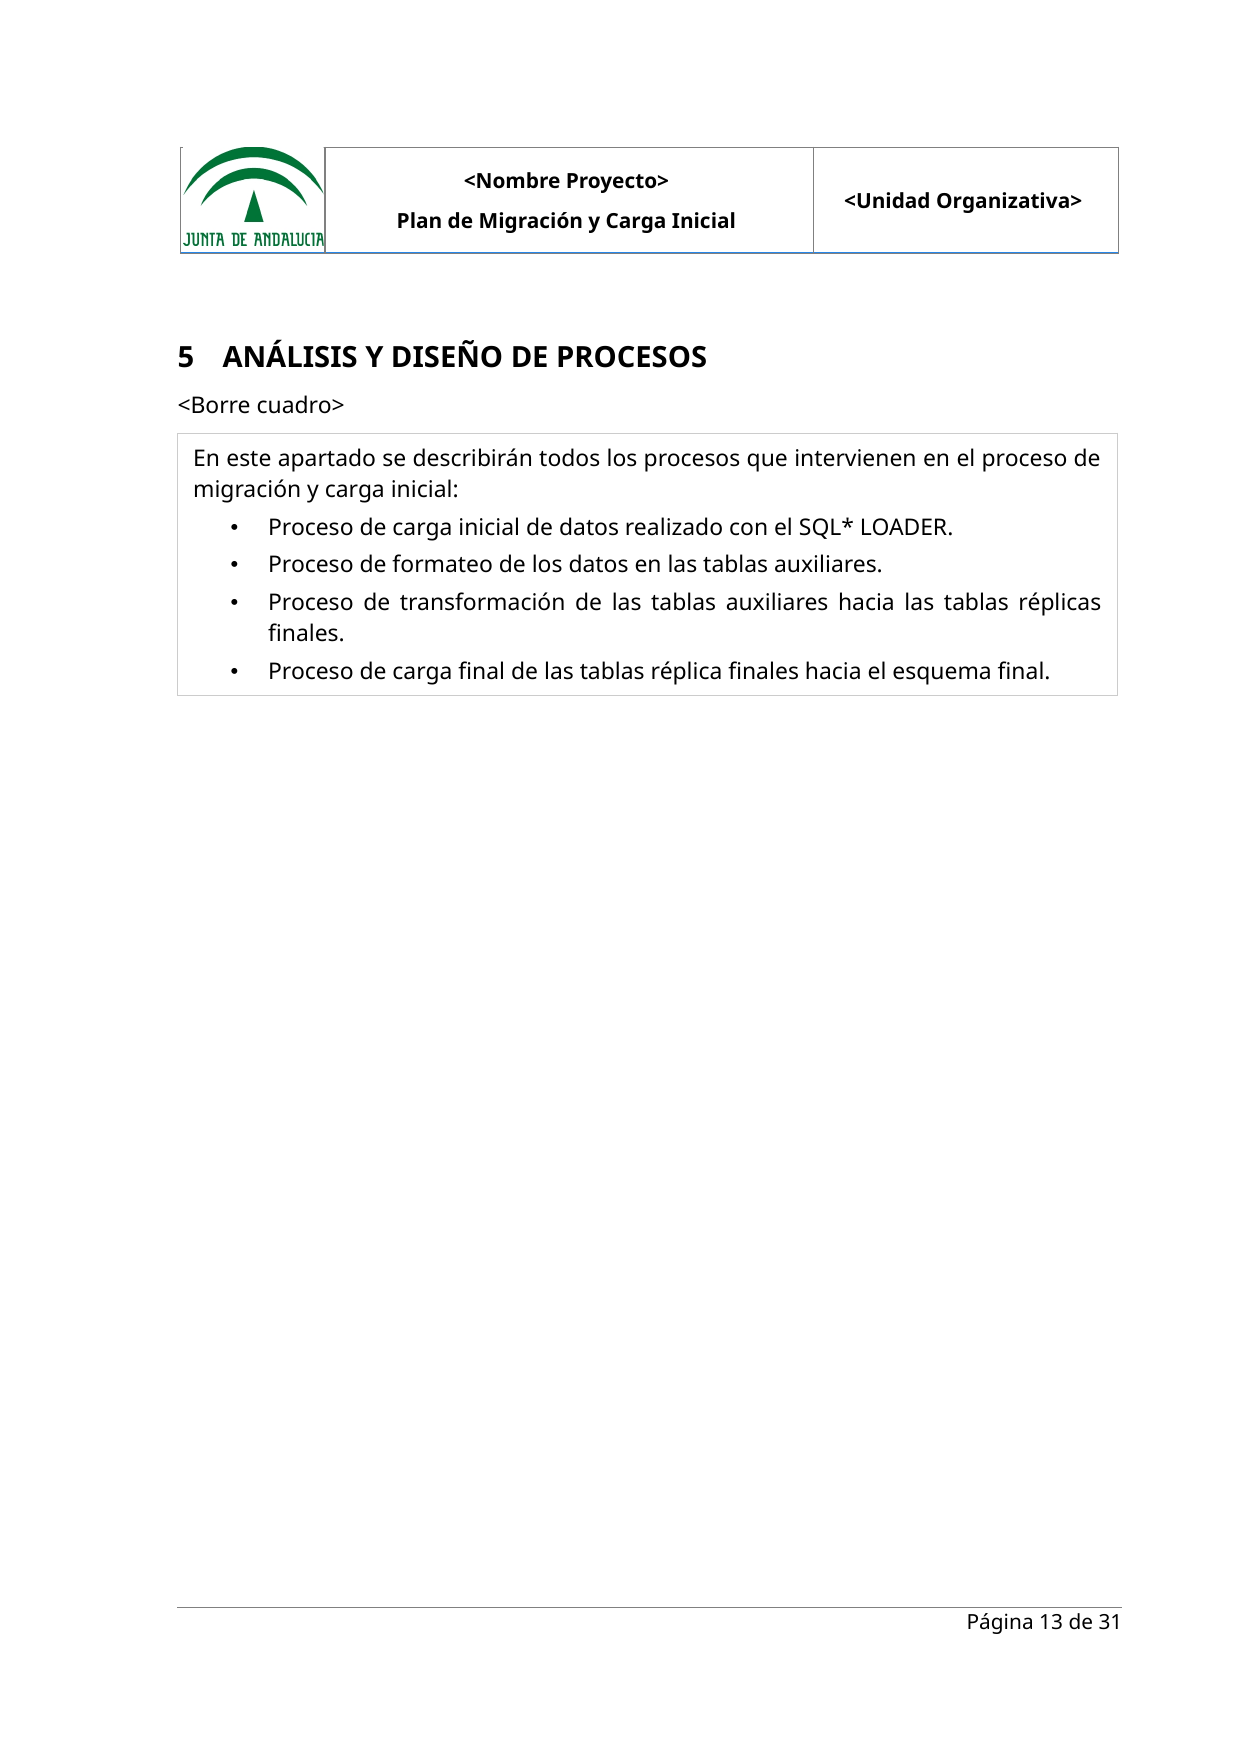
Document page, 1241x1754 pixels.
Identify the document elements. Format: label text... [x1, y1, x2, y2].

picture [183, 147, 324, 246]
subtitle ANÁLISIS Y DISEÑO DE PROCESOS [177, 336, 1122, 376]
list Proceso de carga inicial de datos realizado con el SQL* LOADER. [230, 511, 1102, 542]
list Proceso de transformación de las tablas auxiliares hacia las tablas réplicas finales. [230, 586, 1102, 649]
text <Borre cuadro> [177, 389, 1122, 420]
text En este apartado se describirán todos los procesos que intervienen en el proceso de migración y carga inicial: [193, 442, 1102, 504]
list Proceso de carga final de las tablas réplica finales hacia el esquema final. [230, 655, 1102, 686]
list Proceso de formateo de los datos en las tablas auxiliares. [230, 548, 1102, 580]
